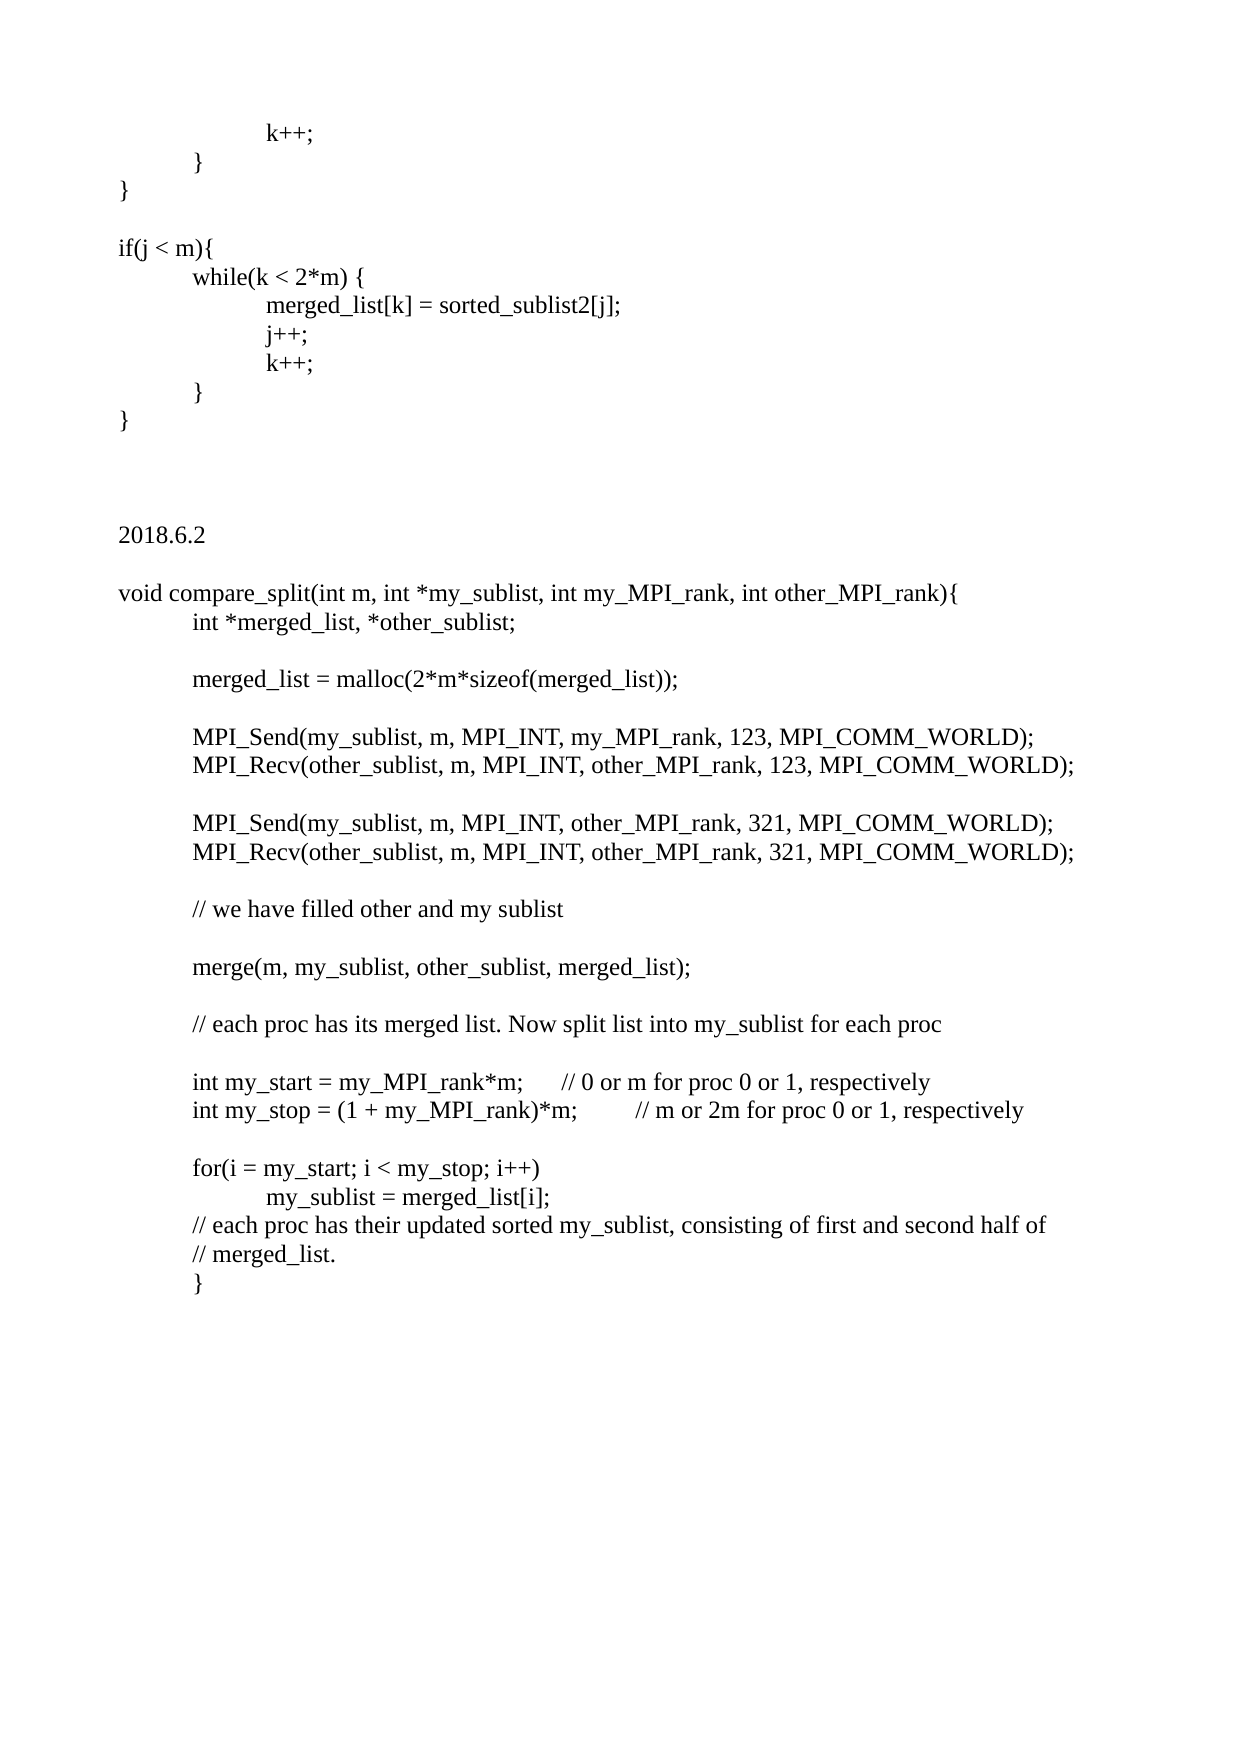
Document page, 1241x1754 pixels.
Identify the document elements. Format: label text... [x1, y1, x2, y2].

text k++; [118, 348, 1122, 377]
text for(i = my_start; i < my_stop; i++) [118, 1153, 1122, 1182]
text // we have filled other and my sublist [118, 894, 1122, 923]
text } [118, 406, 1122, 434]
text MPI_Recv(other_sublist, m, MPI_INT, other_MPI_rank, 321, MPI_COMM_WORLD); [118, 837, 1122, 866]
text int my_stop = (1 + my_MPI_rank)*m; // m or 2m for proc 0 or 1, respectively [118, 1096, 1122, 1124]
text k++; [118, 118, 1122, 147]
text } [118, 377, 1122, 406]
text j++; [118, 319, 1122, 348]
text // each proc has its merged list. Now split list into my_sublist for each proc [118, 1009, 1122, 1038]
text MPI_Recv(other_sublist, m, MPI_INT, other_MPI_rank, 123, MPI_COMM_WORLD); [118, 751, 1122, 779]
text 2018.6.2 [118, 521, 1122, 549]
text // merged_list. [118, 1239, 1122, 1268]
text merge(m, my_sublist, other_sublist, merged_list); [118, 952, 1122, 981]
text // each proc has their updated sorted my_sublist, consisting of first and second half of [118, 1211, 1122, 1239]
text MPI_Send(my_sublist, m, MPI_INT, my_MPI_rank, 123, MPI_COMM_WORLD); [118, 722, 1122, 751]
text int *merged_list, *other_sublist; [118, 607, 1122, 636]
text } [118, 147, 1122, 176]
text void compare_split(int m, int *my_sublist, int my_MPI_rank, int other_MPI_rank){ [118, 578, 1122, 607]
text int my_start = my_MPI_rank*m; // 0 or m for proc 0 or 1, respectively [118, 1067, 1122, 1096]
text } [118, 1268, 1122, 1297]
text } [118, 176, 1122, 204]
text if(j < m){ [118, 233, 1122, 262]
text merged_list = malloc(2*m*sizeof(merged_list)); [118, 664, 1122, 693]
text my_sublist = merged_list[i]; [118, 1182, 1122, 1211]
text merged_list[k] = sorted_sublist2[j]; [118, 291, 1122, 319]
text MPI_Send(my_sublist, m, MPI_INT, other_MPI_rank, 321, MPI_COMM_WORLD); [118, 808, 1122, 837]
text while(k < 2*m) { [118, 262, 1122, 291]
